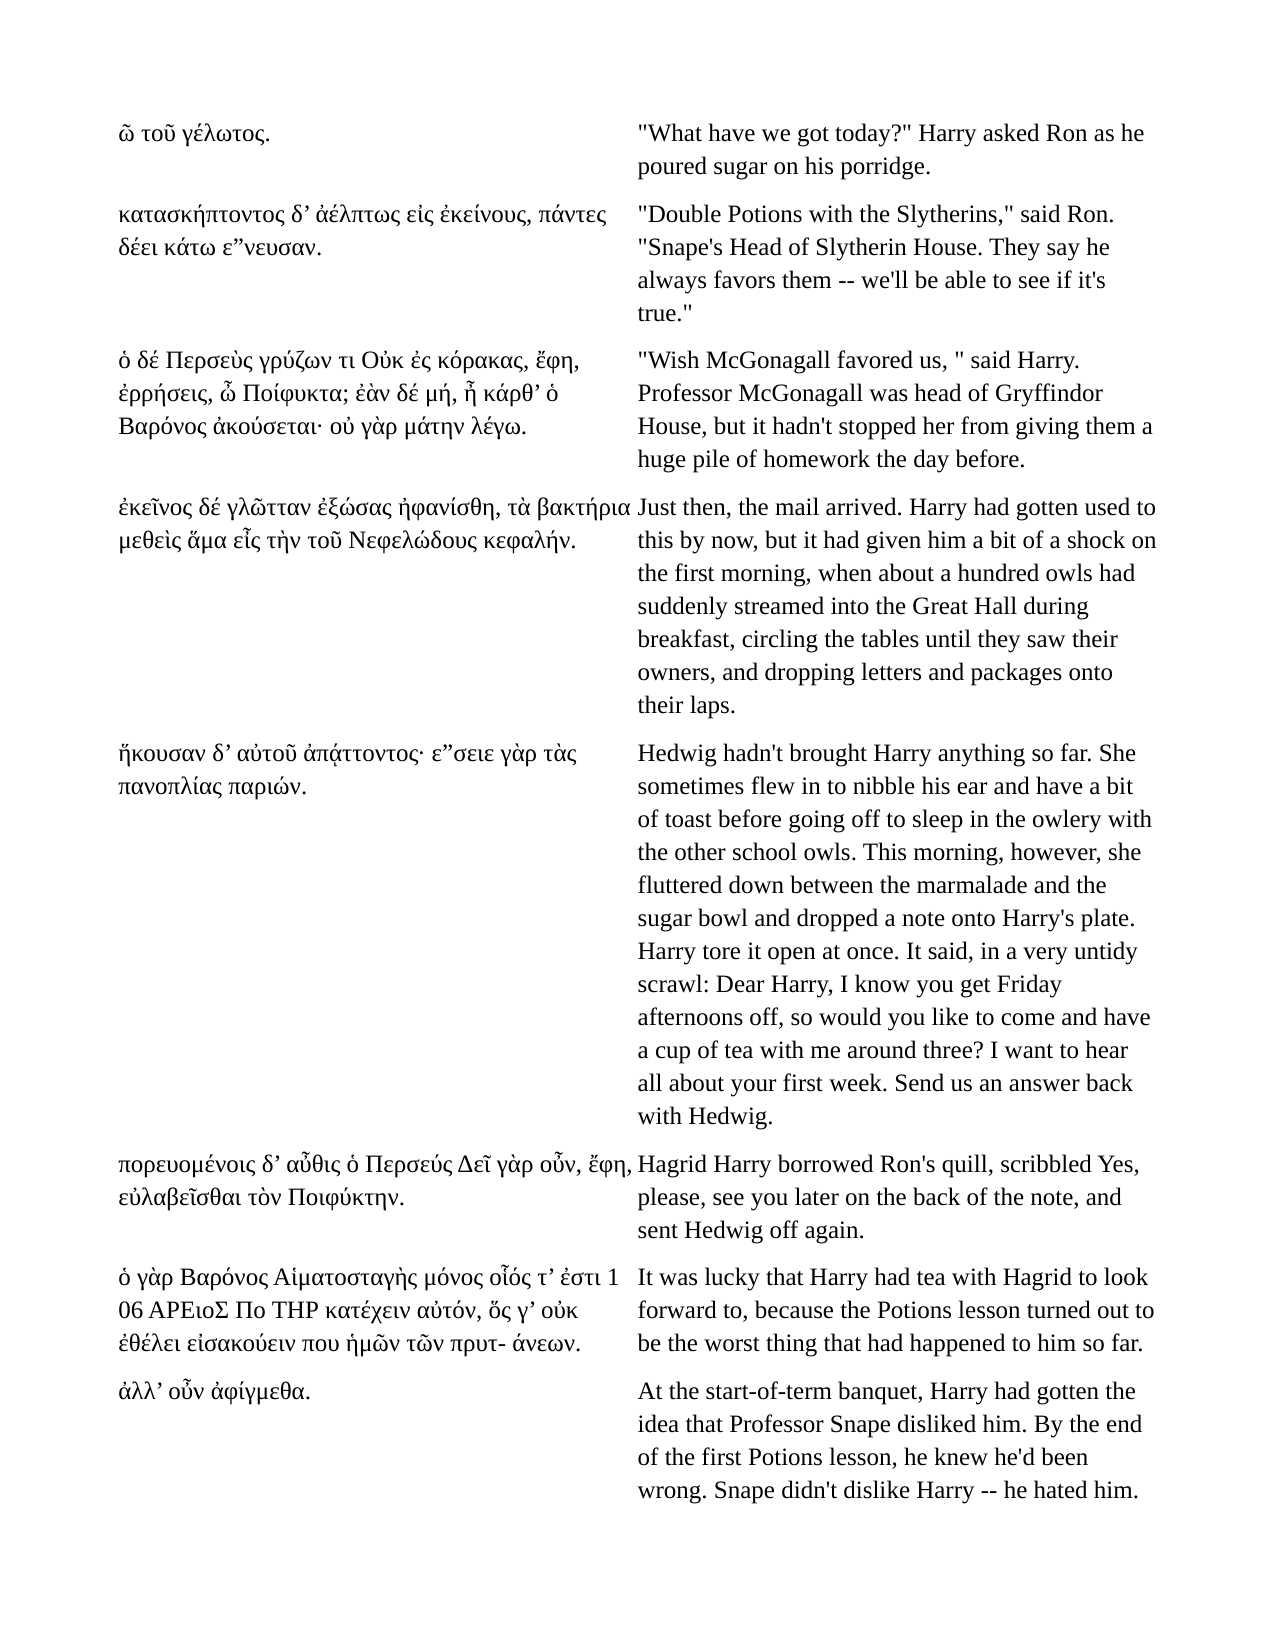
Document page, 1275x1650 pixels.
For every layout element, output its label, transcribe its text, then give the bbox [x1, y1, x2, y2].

table_cell ὁ δέ Περσεὺς γρύζων τι Οὐκ ἐς κόρακας, ἔφη, ἐρρήσεις, ὦ Ποίφυκτα; ἐὰν δέ μή, ἦ κάρθ’ ὁ Βαρόνος ἀκούσεται· οὐ γὰρ μάτην λέγω. [118, 345, 637, 492]
table_cell Just then, the mail arrived. Harry had gotten used to this by now, but it had given him a bit of a shock on the first morning, when about a hundred owls had suddenly streamed into the Great Hall during breakfast, circling the tables until they saw their owners, and dropping letters and packages onto their laps. [638, 492, 1157, 738]
table_cell Hagrid Harry borrowed Ron's quill, scribbled Yes, please, see you later on the back of the note, and sent Hedwig off again. [638, 1149, 1157, 1262]
table_cell ὁ γὰρ Βαρόνος Αἱματοσταγὴς μόνος οἷός τ’ ἐστι 1 06 ΑΡΕιοΣ Πο ΤΗΡ κατέχειν αὐτόν, ὅς γ’ οὐκ ἐθέλει εἰσακούειν που ἡμῶν τῶν πρυτ- άνεων. [118, 1262, 637, 1376]
table_cell ἐκεῖνος δέ γλῶτταν ἐξώσας ἠφανίσθη, τὰ βακτήρια μεθεὶς ἅμα εἶς τὴν τοῦ Νεφελώδους κεφαλήν. [118, 492, 637, 738]
table_cell "Double Potions with the Slytherins," said Ron. "Snape's Head of Slytherin House. They say he always favors them -- we'll be able to see if it's true." [638, 199, 1157, 345]
table_cell κατασκήπτοντος δ’ ἀέλπτως εἰς ἐκείνους, πάντες δέει κάτω ε”νευσαν. [118, 199, 637, 345]
table_cell ἥκουσαν δ’ αὐτοῦ ἀπᾴττοντος· ε”σειε γὰρ τὰς πανοπλίας παριών. [118, 738, 637, 1149]
table_cell At the start-of-term banquet, Harry had gotten the idea that Professor Snape disliked him. By the end of the first Potions lesson, he knew he'd been wrong. Snape didn't dislike Harry -- he hated him. [638, 1376, 1157, 1523]
table_cell It was lucky that Harry had tea with Hagrid to look forward to, because the Potions lesson turned out to be the worst thing that had happened to him so far. [638, 1262, 1157, 1376]
table_cell "Wish McGonagall favored us, " said Harry. Professor McGonagall was head of Gryffindor House, but it hadn't stopped her from giving them a huge pile of homework the day before. [638, 345, 1157, 492]
table_cell πορευομένοις δ’ αὖθις ὁ Περσεύς Δεῖ γὰρ οὖν, ἔφη, εὐλαβεῖσθαι τὸν Ποιφύκτην. [118, 1149, 637, 1262]
table_cell Hedwig hadn't brought Harry anything so far. She sometimes flew in to nibble his ear and have a bit of toast before going off to sleep in the owlery with the other school owls. This morning, however, she fluttered down between the marmalade and the sugar bowl and dropped a note onto Harry's plate. Harry tore it open at once. It said, in a very untidy scrawl: Dear Harry, I know you get Friday afternoons off, so would you like to come and have a cup of tea with me around three? I want to hear all about your first week. Send us an answer back with Hedwig. [638, 738, 1157, 1149]
table_cell ἀλλ’ οὖν ἀφίγμεθα. [118, 1376, 637, 1523]
table_cell ῶ τοῦ γέλωτος. [118, 118, 637, 199]
table_cell "What have we got today?" Harry asked Ron as he poured sugar on his porridge. [638, 118, 1157, 199]
